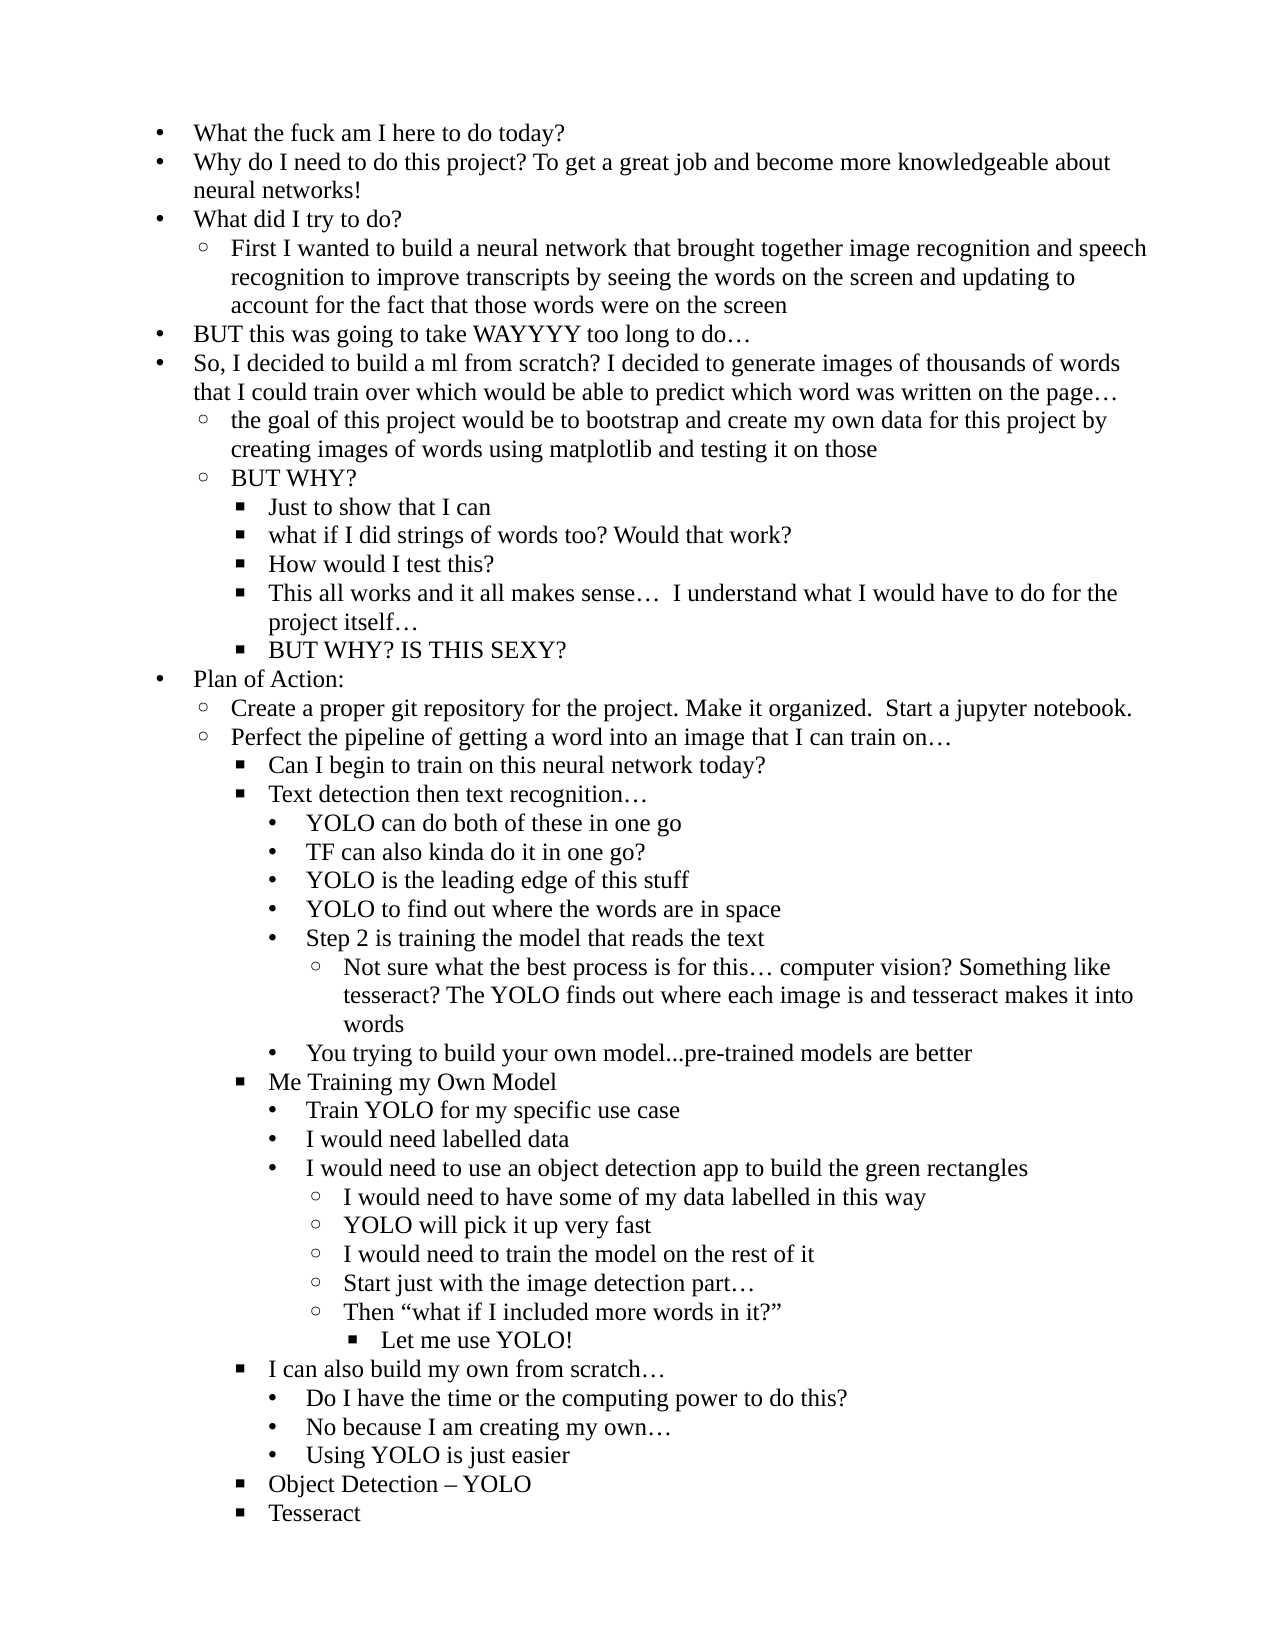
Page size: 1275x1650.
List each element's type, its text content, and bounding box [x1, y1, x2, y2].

list Let me use YOLO! [343, 1326, 1157, 1354]
list I would need labelled data [268, 1124, 1157, 1153]
list I would need to use an object detection app to build the green rectangles [268, 1153, 1157, 1182]
list Just to show that I can [231, 492, 1157, 521]
list BUT WHY? [193, 463, 1157, 492]
list BUT this was going to take WAYYYY too long to do… [156, 319, 1157, 348]
list Train YOLO for my specific use case [268, 1096, 1157, 1124]
list the goal of this project would be to bootstrap and create my own data for this project by creating images of words using matplotlib and testing it on those [193, 406, 1157, 463]
list What the fuck am I here to do today? [156, 118, 1157, 147]
list Why do I need to do this project? To get a great job and become more knowledgeable about neural networks! [156, 147, 1157, 204]
list I would need to train the model on the rest of it [306, 1239, 1157, 1268]
list So, I decided to build a ml from scratch? I decided to generate images of thousands of words that I could train over which would be able to predict which word was written on the page… [156, 348, 1157, 406]
list Not sure what the best process is for this… computer vision? Something like tesseract? The YOLO finds out where each image is and tesseract makes it into words [306, 952, 1157, 1038]
list I can also build my own from scratch… [231, 1354, 1157, 1383]
list Can I begin to train on this neural network today? [231, 751, 1157, 779]
list First I wanted to build a neural network that brought together image recognition and speech recognition to improve transcripts by seeing the words on the screen and updating to account for the fact that those words were on the screen [193, 233, 1157, 319]
list Create a proper git repository for the project. Make it organized. Start a jupyter notebook. [193, 693, 1157, 722]
list YOLO is the leading edge of this stuff [268, 866, 1157, 894]
list what if I did strings of words too? Would that work? [231, 521, 1157, 549]
list Then “what if I included more words in it?” [306, 1297, 1157, 1326]
list Object Detection – YOLO [231, 1469, 1157, 1498]
list Tesseract [231, 1498, 1157, 1527]
list You trying to build your own model...pre-trained models are better [268, 1038, 1157, 1067]
list BUT WHY? IS THIS SEXY? [231, 636, 1157, 664]
list Plan of Action: [156, 664, 1157, 693]
list No because I am creating my own… [268, 1412, 1157, 1441]
list Do I have the time or the computing power to do this? [268, 1383, 1157, 1412]
list YOLO to find out where the words are in space [268, 894, 1157, 923]
list How would I test this? [231, 549, 1157, 578]
list Me Training my Own Model [231, 1067, 1157, 1096]
list YOLO will pick it up very fast [306, 1211, 1157, 1239]
list Start just with the image detection part… [306, 1268, 1157, 1297]
list I would need to have some of my data labelled in this way [306, 1182, 1157, 1211]
list Perfect the pipeline of getting a word into an image that I can train on… [193, 722, 1157, 751]
list Step 2 is training the model that reads the text [268, 923, 1157, 952]
list Text detection then text recognition… [231, 779, 1157, 808]
list TF can also kinda do it in one go? [268, 837, 1157, 866]
list YOLO can do both of these in one go [268, 808, 1157, 837]
list What did I try to do? [156, 204, 1157, 233]
list Using YOLO is just easier [268, 1441, 1157, 1469]
list This all works and it all makes sense… I understand what I would have to do for the project itself… [231, 578, 1157, 636]
